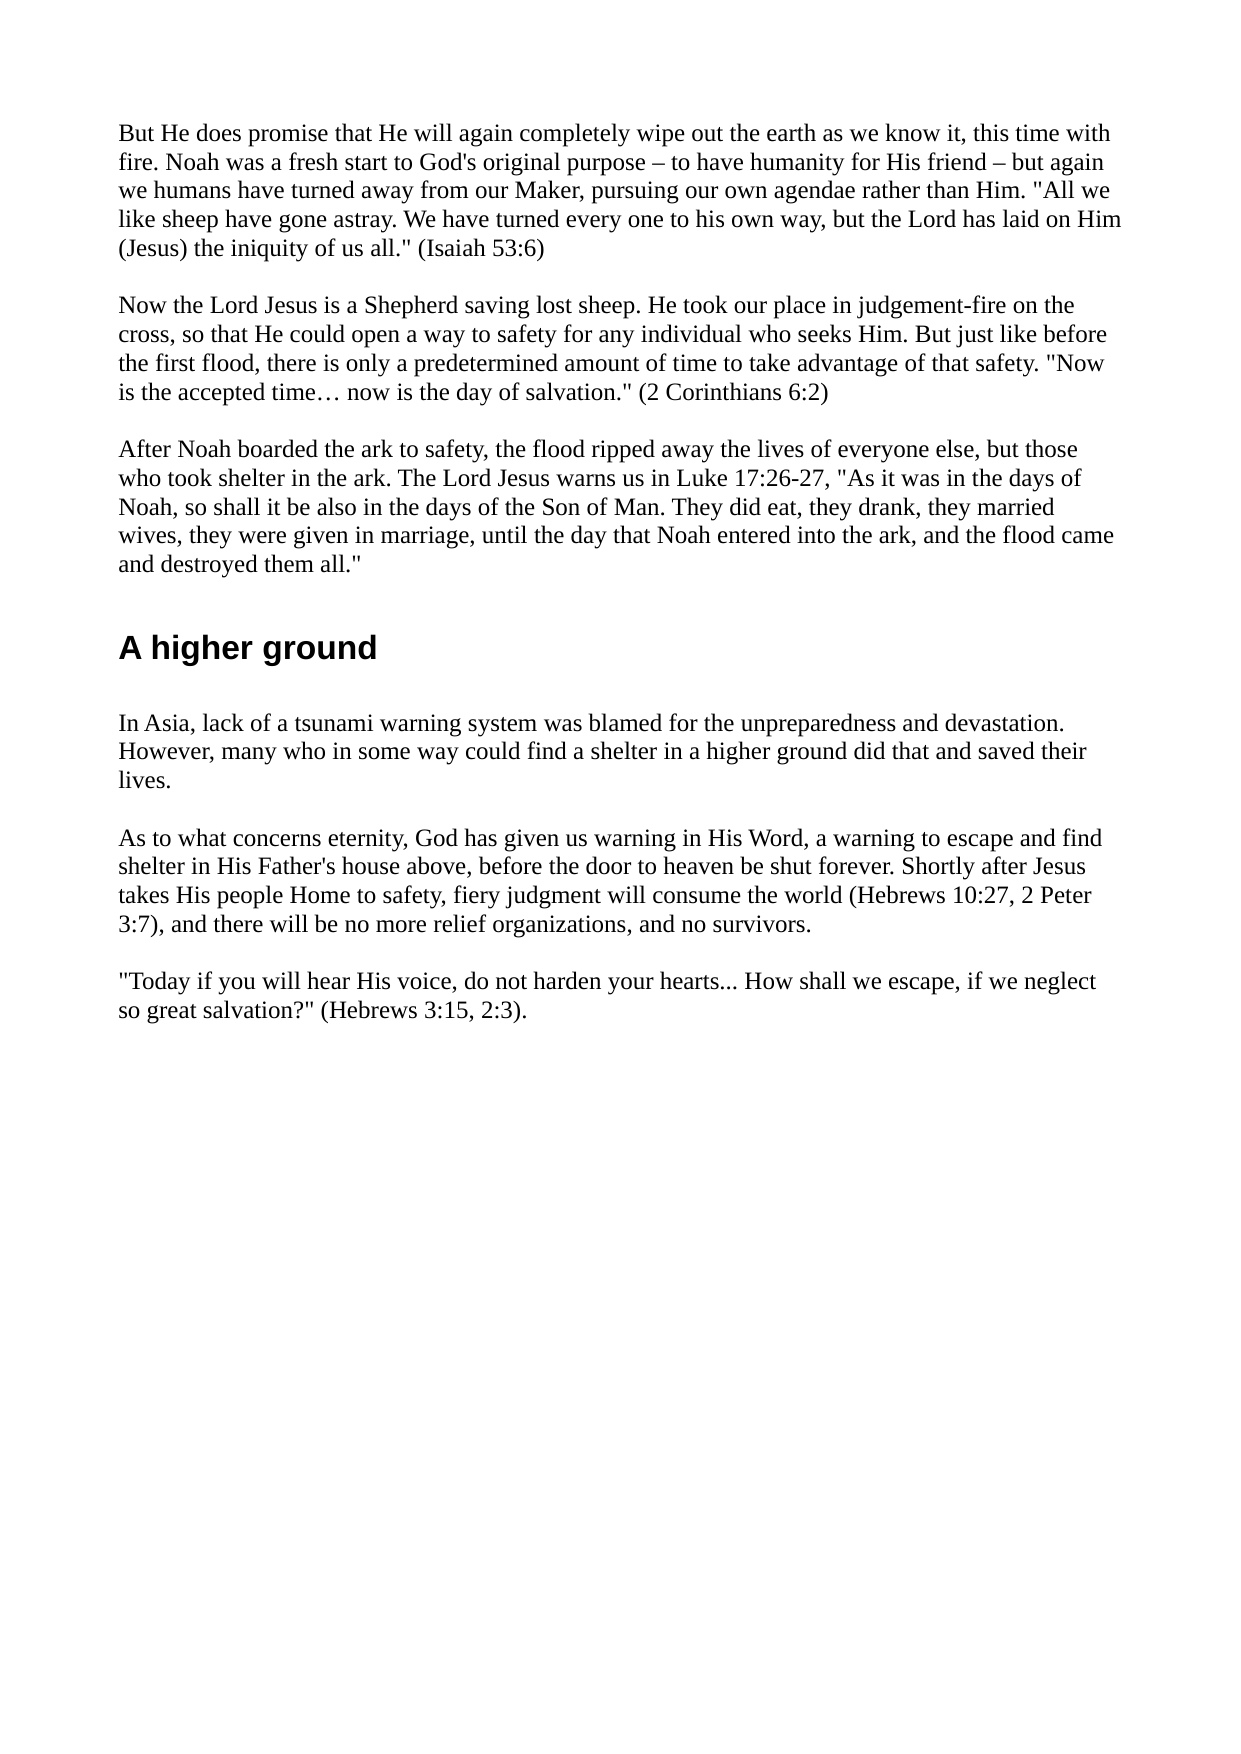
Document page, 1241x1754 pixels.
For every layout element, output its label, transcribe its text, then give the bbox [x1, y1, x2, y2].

text "Today if you will hear His voice, do not harden your hearts... How shall we escape, if we neglect so great salvation?" (Hebrews 3:15, 2:3). [118, 966, 1122, 1024]
text But He does promise that He will again completely wipe out the earth as we know it, this time with fire. Noah was a fresh start to God's original purpose – to have humanity for His friend – but again we humans have turned away from our Maker, pursuing our own agendae rather than Him. "All we like sheep have gone astray. We have turned every one to his own way, but the Lord has laid on Him (Jesus) the iniquity of us all." (Isaiah 53:6) [118, 118, 1122, 262]
subtitle A higher ground [118, 628, 1122, 666]
text As to what concerns eternity, God has given us warning in His Word, a warning to escape and find shelter in His Father's house above, before the door to heaven be shut forever. Shortly after Jesus takes His people Home to safety, fiery judgment will consume the world (Hebrews 10:27, 2 Peter 3:7), and there will be no more relief organizations, and no survivors. [118, 823, 1122, 938]
text After Noah boarded the ark to safety, the flood ripped away the lives of everyone else, but those who took shelter in the ark. The Lord Jesus warns us in Luke 17:26-27, "As it was in the days of Noah, so shall it be also in the days of the Son of Man. They did eat, they drank, they married wives, they were given in marriage, until the day that Noah entered into the ark, and the flood came and destroyed them all." [118, 434, 1122, 578]
text In Asia, lack of a tsunami warning system was blamed for the unpreparedness and devastation. However, many who in some way could find a shelter in a higher ground did that and saved their lives. [118, 708, 1122, 794]
text Now the Lord Jesus is a Shepherd saving lost sheep. He took our place in judgement-fire on the cross, so that He could open a way to safety for any individual who seeks Him. But just like before the first flood, there is only a predetermined amount of time to take advantage of that safety. "Now is the accepted time… now is the day of salvation." (2 Corinthians 6:2) [118, 291, 1122, 406]
